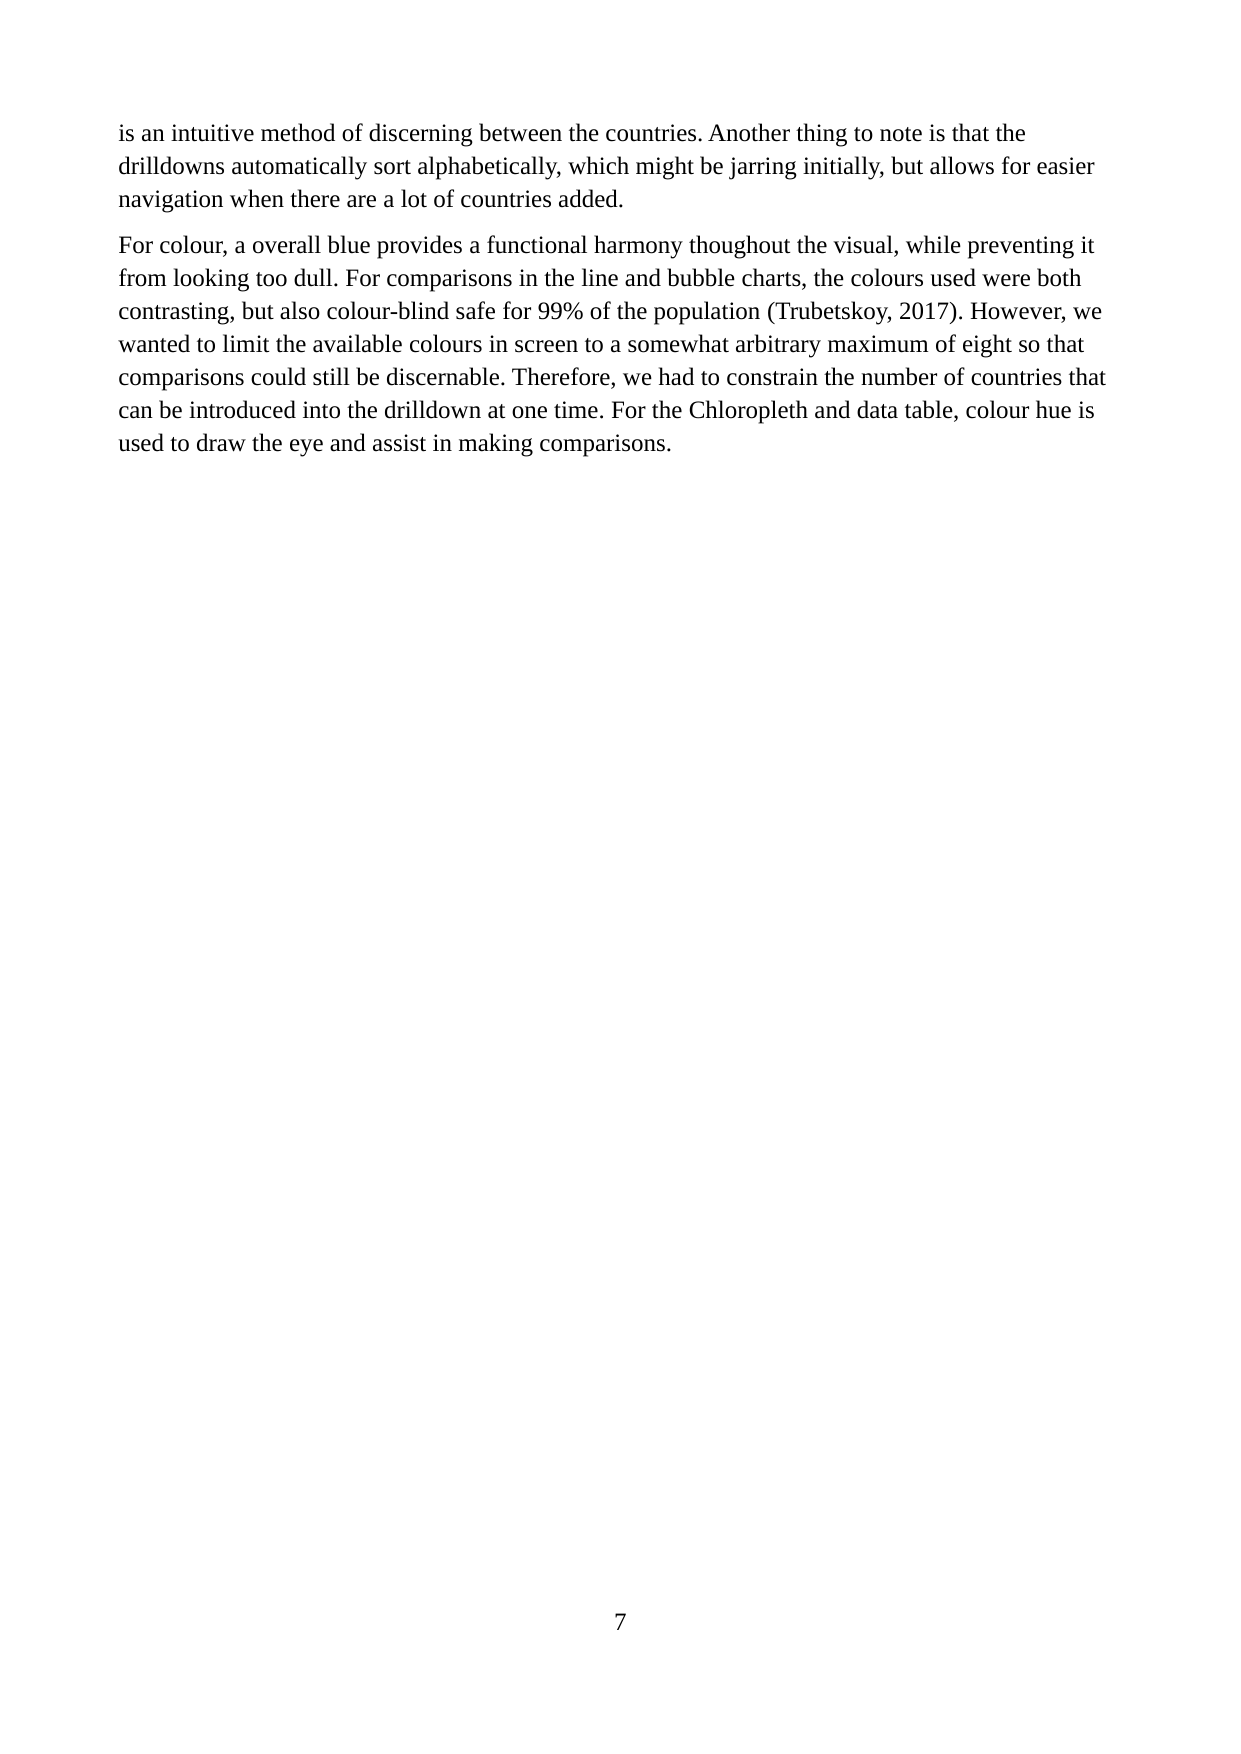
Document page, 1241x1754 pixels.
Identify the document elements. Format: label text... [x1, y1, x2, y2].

text is an intuitive method of discerning between the countries. Another thing to note is that the drilldowns automatically sort alphabetically, which might be jarring initially, but allows for easier navigation when there are a lot of countries added. [118, 118, 1122, 213]
text For colour, a overall blue provides a functional harmony thoughout the visual, while preventing it from looking too dull. For comparisons in the line and bubble charts, the colours used were both contrasting, but also colour-blind safe for 99% of the population (Trubetskoy, 2017). However, we wanted to limit the available colours in screen to a somewhat arbitrary maximum of eight so that comparisons could still be discernable. Therefore, we had to constrain the number of countries that can be introduced into the drilldown at one time. For the Chloropleth and data table, colour hue is used to draw the eye and assist in making comparisons. [118, 230, 1122, 457]
